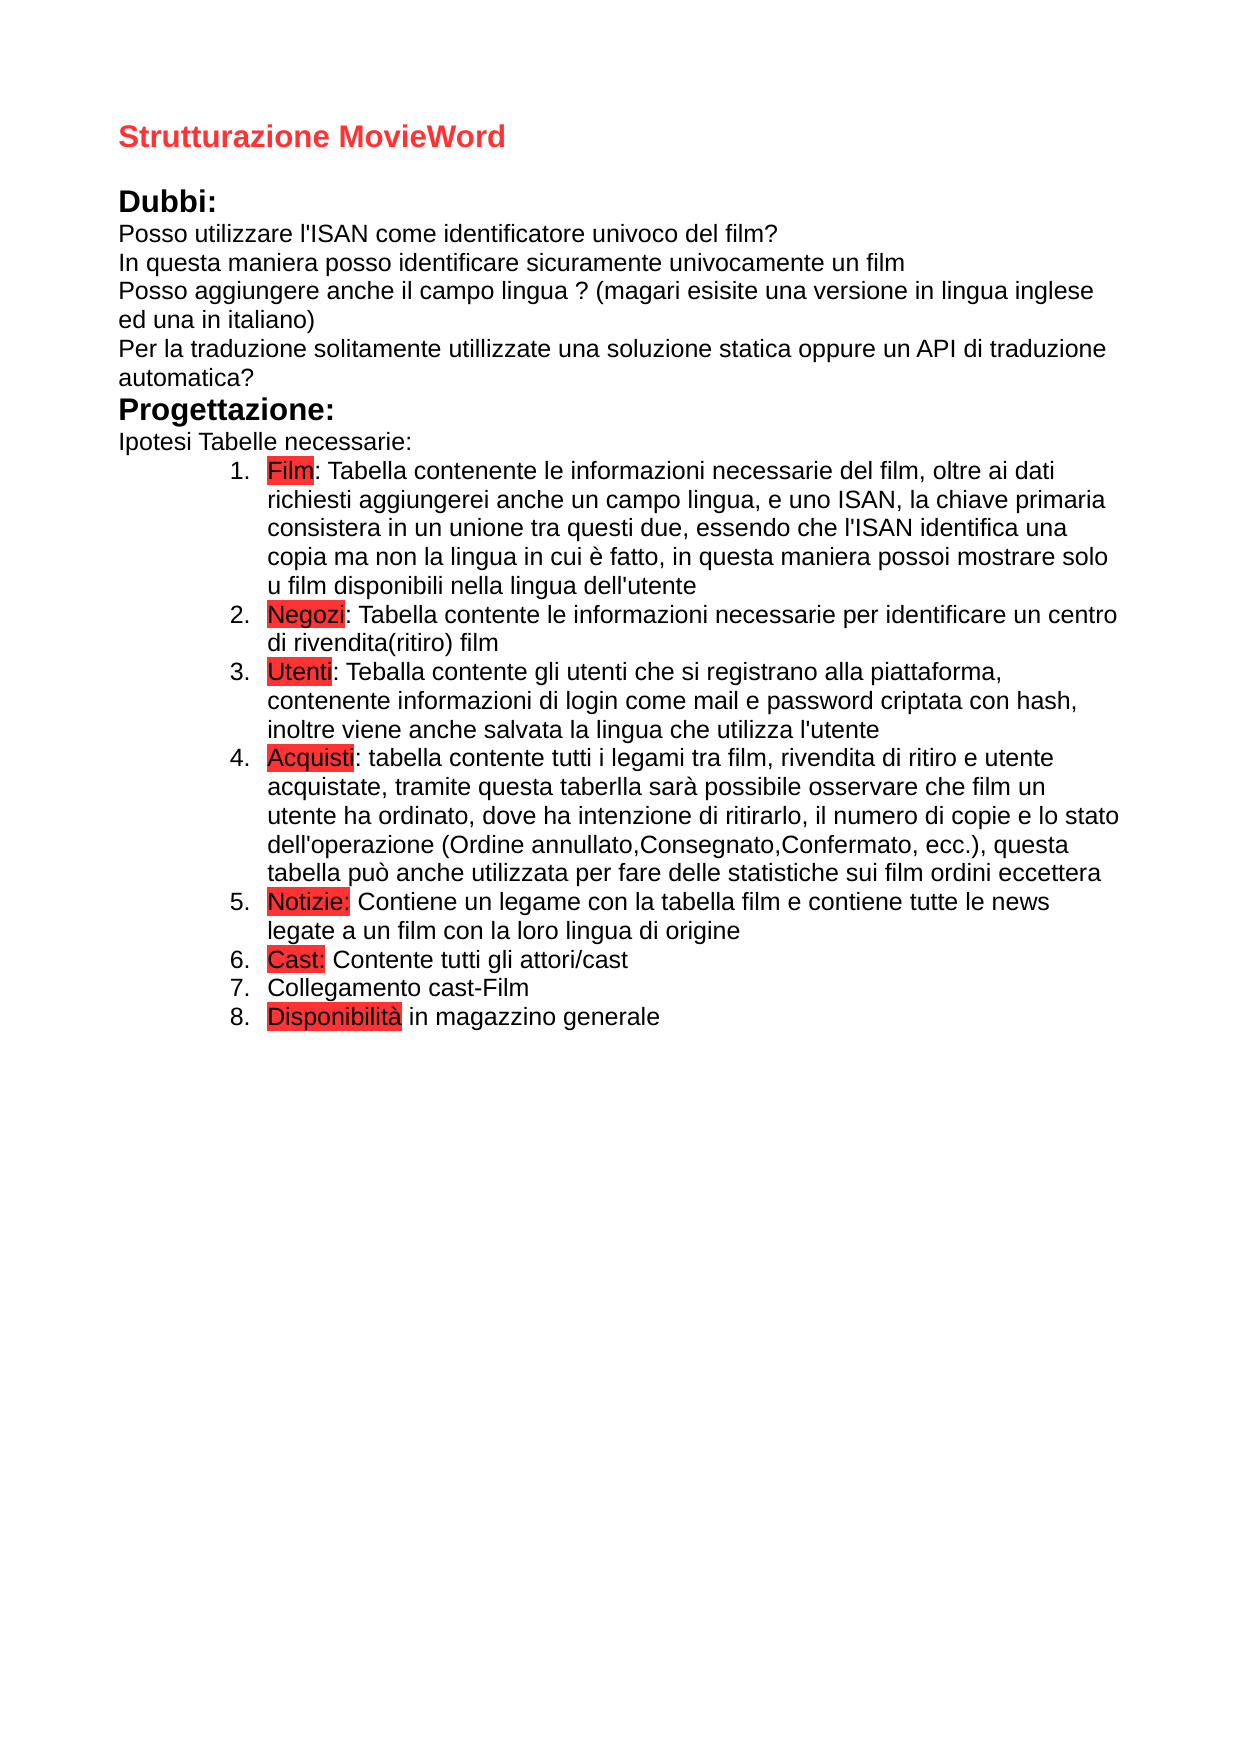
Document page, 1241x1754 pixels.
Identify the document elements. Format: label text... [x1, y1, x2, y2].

text In questa maniera posso identificare sicuramente univocamente un film [118, 247, 1122, 276]
text Ipotesi Tabelle necessarie: [118, 427, 1122, 456]
list Notizie: Contiene un legame con la tabella film e contiene tutte le news legate a un film con la loro lingua di origine [229, 887, 1122, 945]
list Disponibilità in magazzino generale [229, 1002, 1122, 1031]
list Acquisti: tabella contente tutti i legami tra film, rivendita di ritiro e utente acquistate, tramite questa taberlla sarà possibile osservare che film un utente ha ordinato, dove ha intenzione di ritirarlo, il numero di copie e lo stato dell'operazione (Ordine annullato,Consegnato,Confermato, ecc.), questa tabella può anche utilizzata per fare delle statistiche sui film ordini eccettera [229, 743, 1122, 887]
text Per la traduzione solitamente utillizzate una soluzione statica oppure un API di traduzione automatica? [118, 334, 1122, 391]
list Cast: Contente tutti gli attori/cast [229, 945, 1122, 973]
list Collegamento cast-Film [229, 973, 1122, 1002]
list Utenti: Teballa contente gli utenti che si registrano alla piattaforma, contenente informazioni di login come mail e password criptata con hash, inoltre viene anche salvata la lingua che utilizza l'utente [229, 657, 1122, 743]
text Strutturazione MovieWord [118, 118, 1122, 154]
text Progettazione: [118, 391, 1122, 427]
text Dubbi: [118, 183, 1122, 219]
list Film: Tabella contenente le informazioni necessarie del film, oltre ai dati richiesti aggiungerei anche un campo lingua, e uno ISAN, la chiave primaria consistera in un unione tra questi due, essendo che l'ISAN identifica una copia ma non la lingua in cui è fatto, in questa maniera possoi mostrare solo u film disponibili nella lingua dell'utente [229, 456, 1122, 600]
text Posso aggiungere anche il campo lingua ? (magari esisite una versione in lingua inglese ed una in italiano) [118, 276, 1122, 334]
list Negozi: Tabella contente le informazioni necessarie per identificare un centro di rivendita(ritiro) film [229, 600, 1122, 657]
text Posso utilizzare l'ISAN come identificatore univoco del film? [118, 219, 1122, 247]
